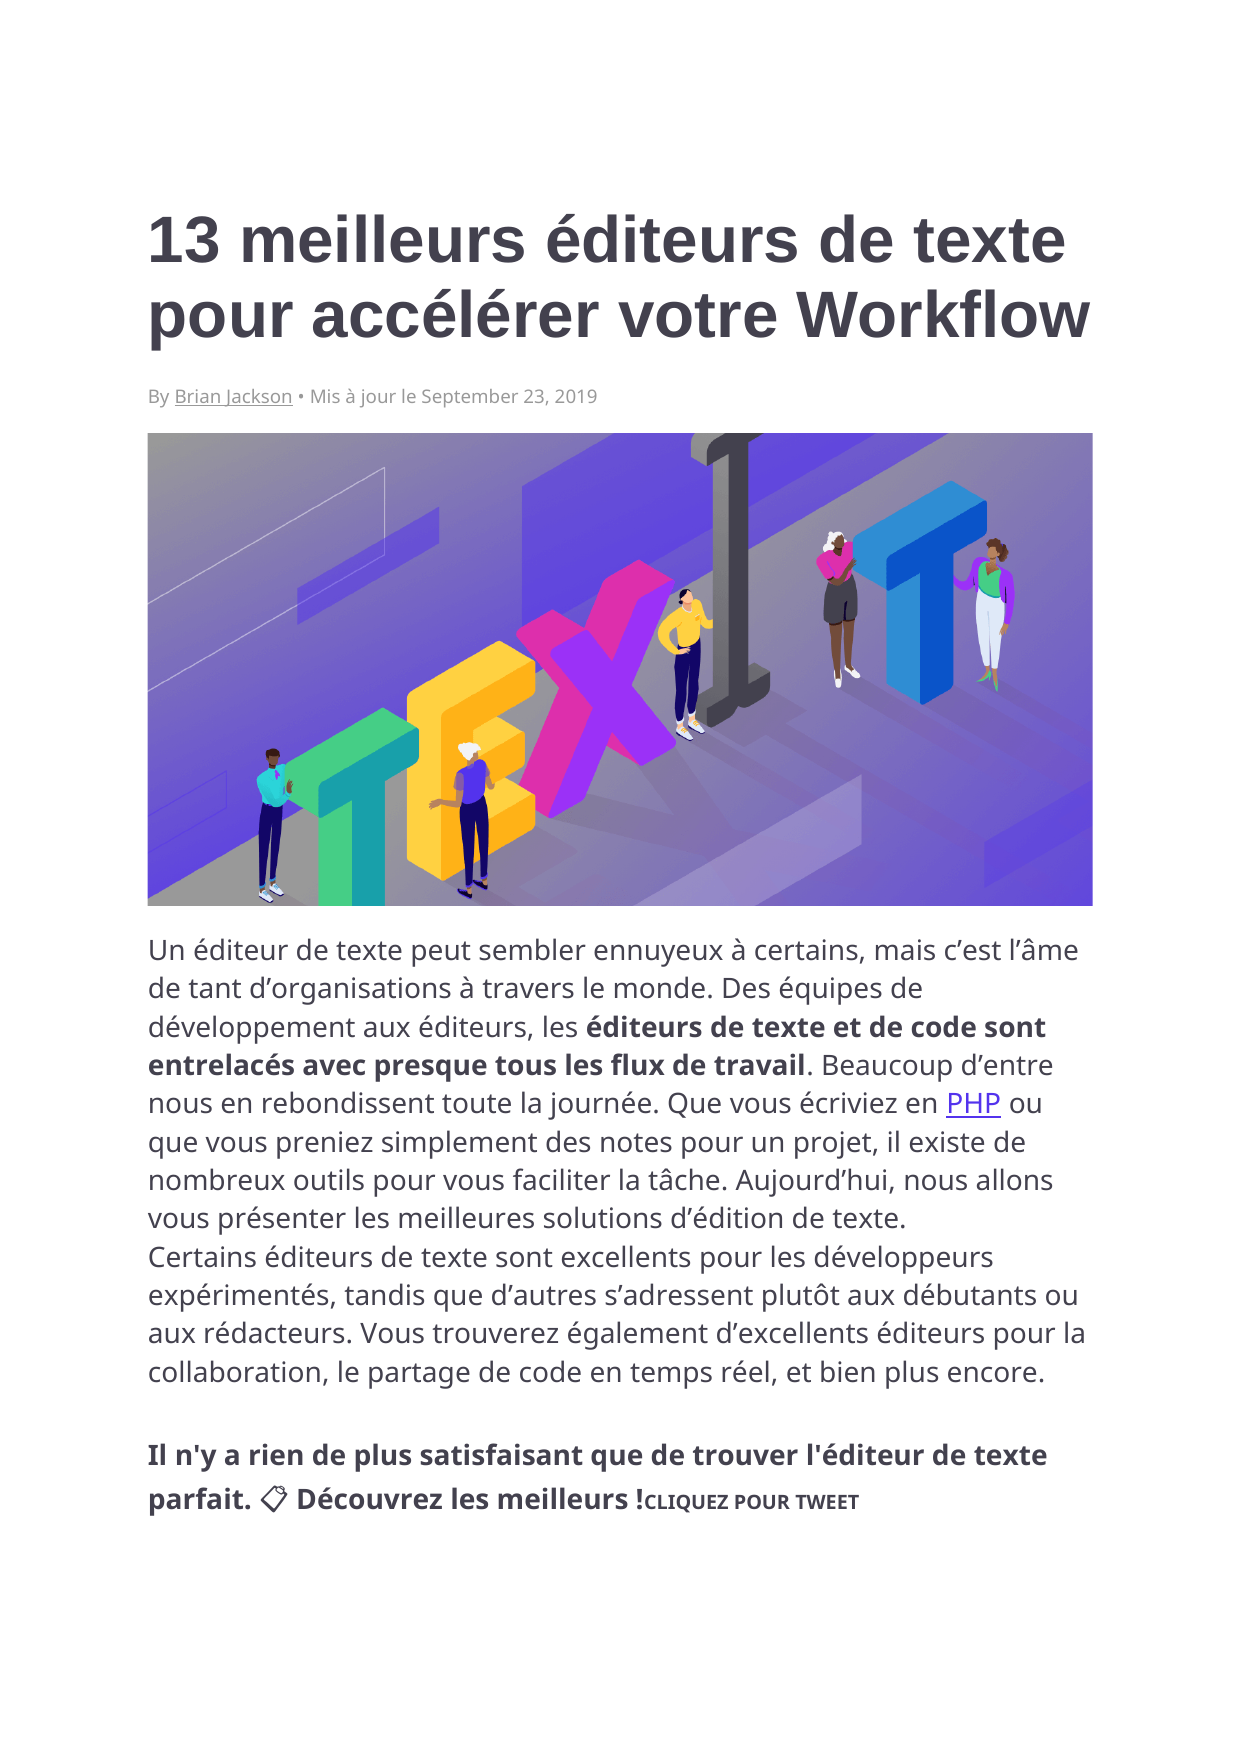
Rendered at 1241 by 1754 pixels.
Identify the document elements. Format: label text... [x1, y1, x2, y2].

text Un éditeur de texte peut sembler ennuyeux à certains, mais c’est l’âme de tant d’organisations à travers le monde. Des équipes de développement aux éditeurs, les éditeurs de texte et de code sont entrelacés avec presque tous les flux de travail. Beaucoup d’entre nous en rebondissent toute la journée. Que vous écriviez en PHP ou que vous preniez simplement des notes pour un projet, il existe de nombreux outils pour vous faciliter la tâche. Aujourd’hui, nous allons vous présenter les meilleures solutions d’édition de texte. [148, 931, 1093, 1237]
text Certains éditeurs de texte sont excellents pour les développeurs expérimentés, tandis que d’autres s’adressent plutôt aux débutants ou aux rédacteurs. Vous trouverez également d’excellents éditeurs pour la collaboration, le partage de code en temps réel, et bien plus encore. [148, 1237, 1093, 1391]
text By Brian Jackson • Mis à jour le September 23, 2019 [148, 383, 1093, 408]
subtitle 13 meilleurs éditeurs de texte pour accélérer votre Workflow [148, 201, 1093, 352]
text Il n'y a rien de plus satisfaisant que de trouver l'éditeur de texte parfait. 📋 Découvrez les meilleurs !CLIQUEZ POUR TWEET [148, 1436, 1093, 1518]
